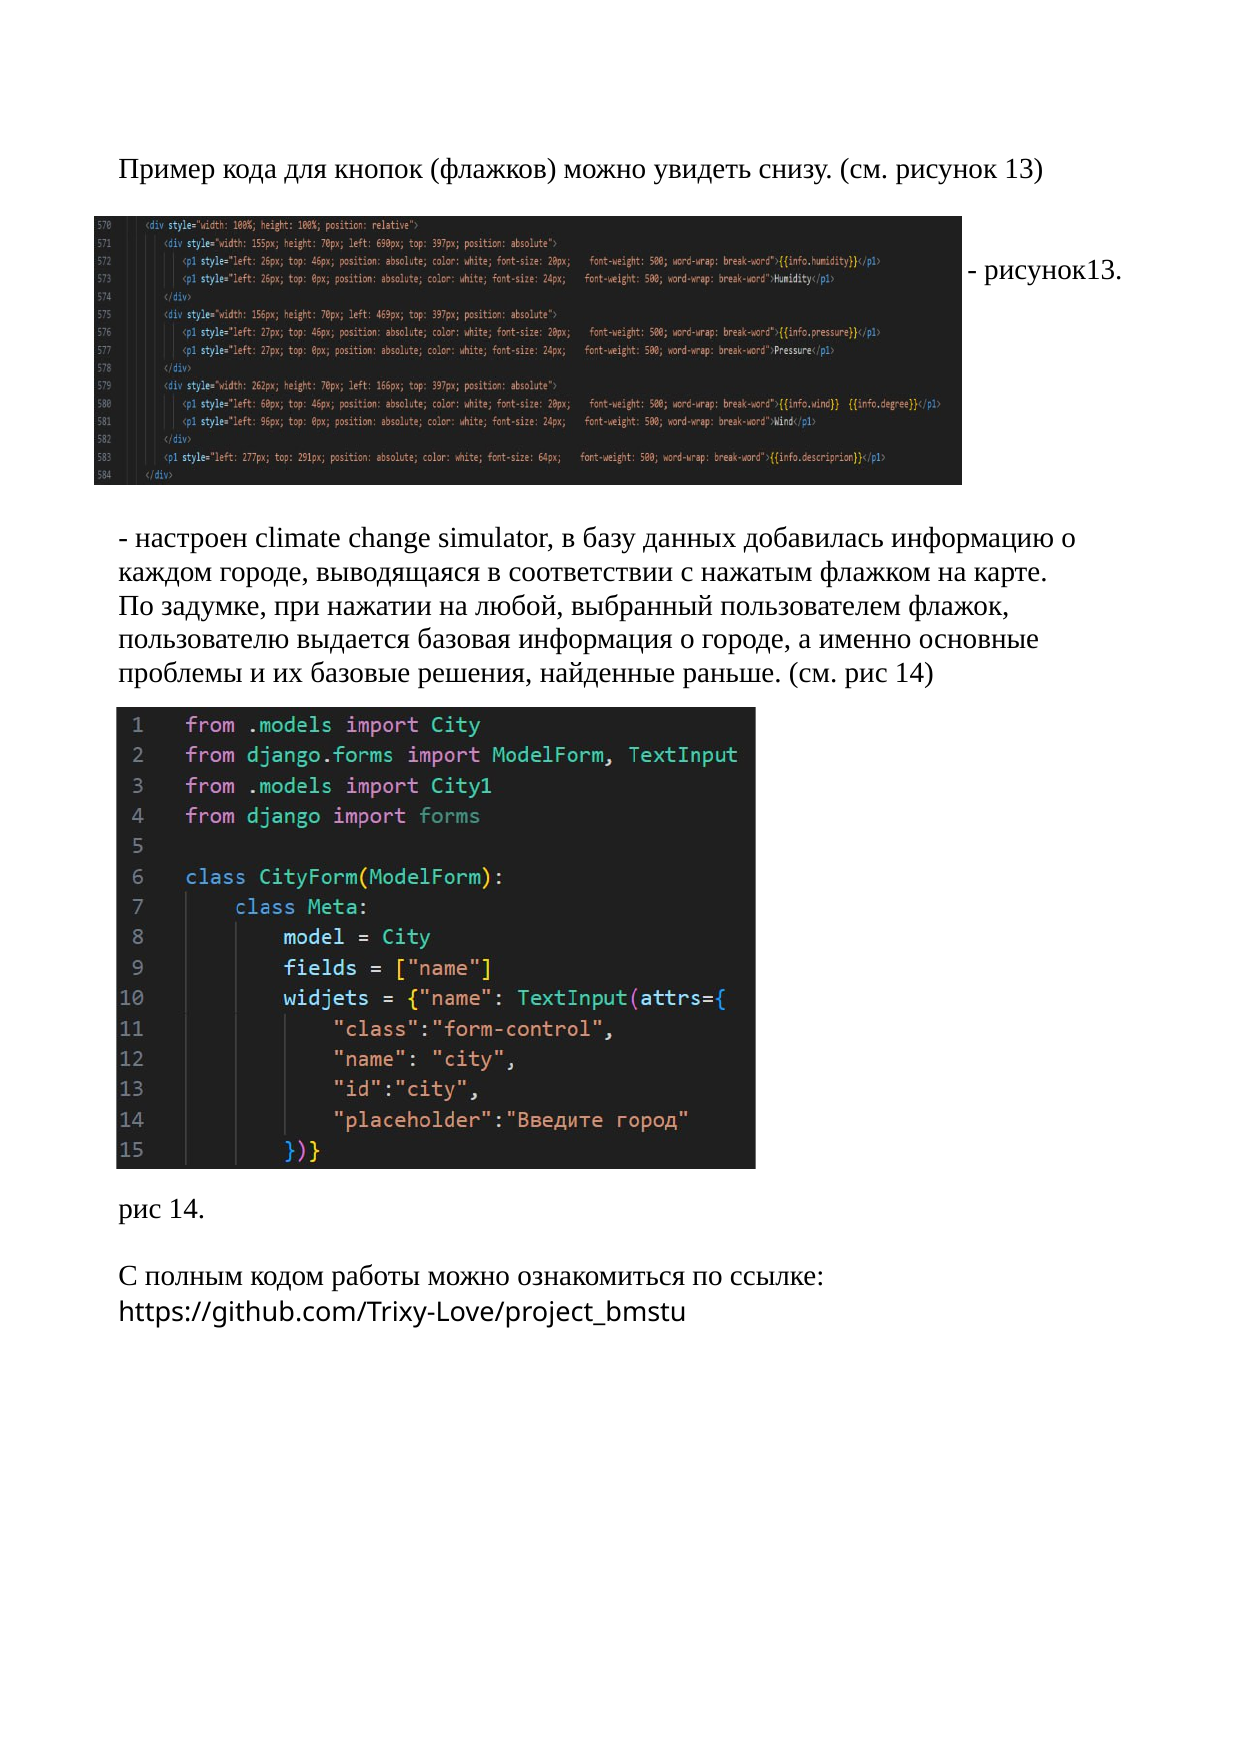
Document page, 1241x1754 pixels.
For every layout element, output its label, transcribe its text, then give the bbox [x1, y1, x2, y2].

text - рисунок13. [962, 252, 1122, 286]
text - настроен climate change simulator, в базу данных добавилась информацию о каждом городе, выводящаяся в соответствии с нажатым флажком на карте. [118, 521, 1122, 588]
text С полным кодом работы можно ознакомиться по ссылке: https://github.com/Trixy-Love/project_bmstu [118, 1258, 1122, 1329]
text рис 14. [118, 1191, 1122, 1225]
text Пример кода для кнопок (флажков) можно увидеть снизу. (см. рисунок 13) [118, 152, 1122, 185]
picture [116, 707, 756, 1169]
picture [94, 216, 962, 485]
text По задумке, при нажатии на любой, выбранный пользователем флажок, пользователю выдается базовая информация о городе, а именно основные проблемы и их базовые решения, найденные раньше. (см. рис 14) [118, 588, 1122, 688]
